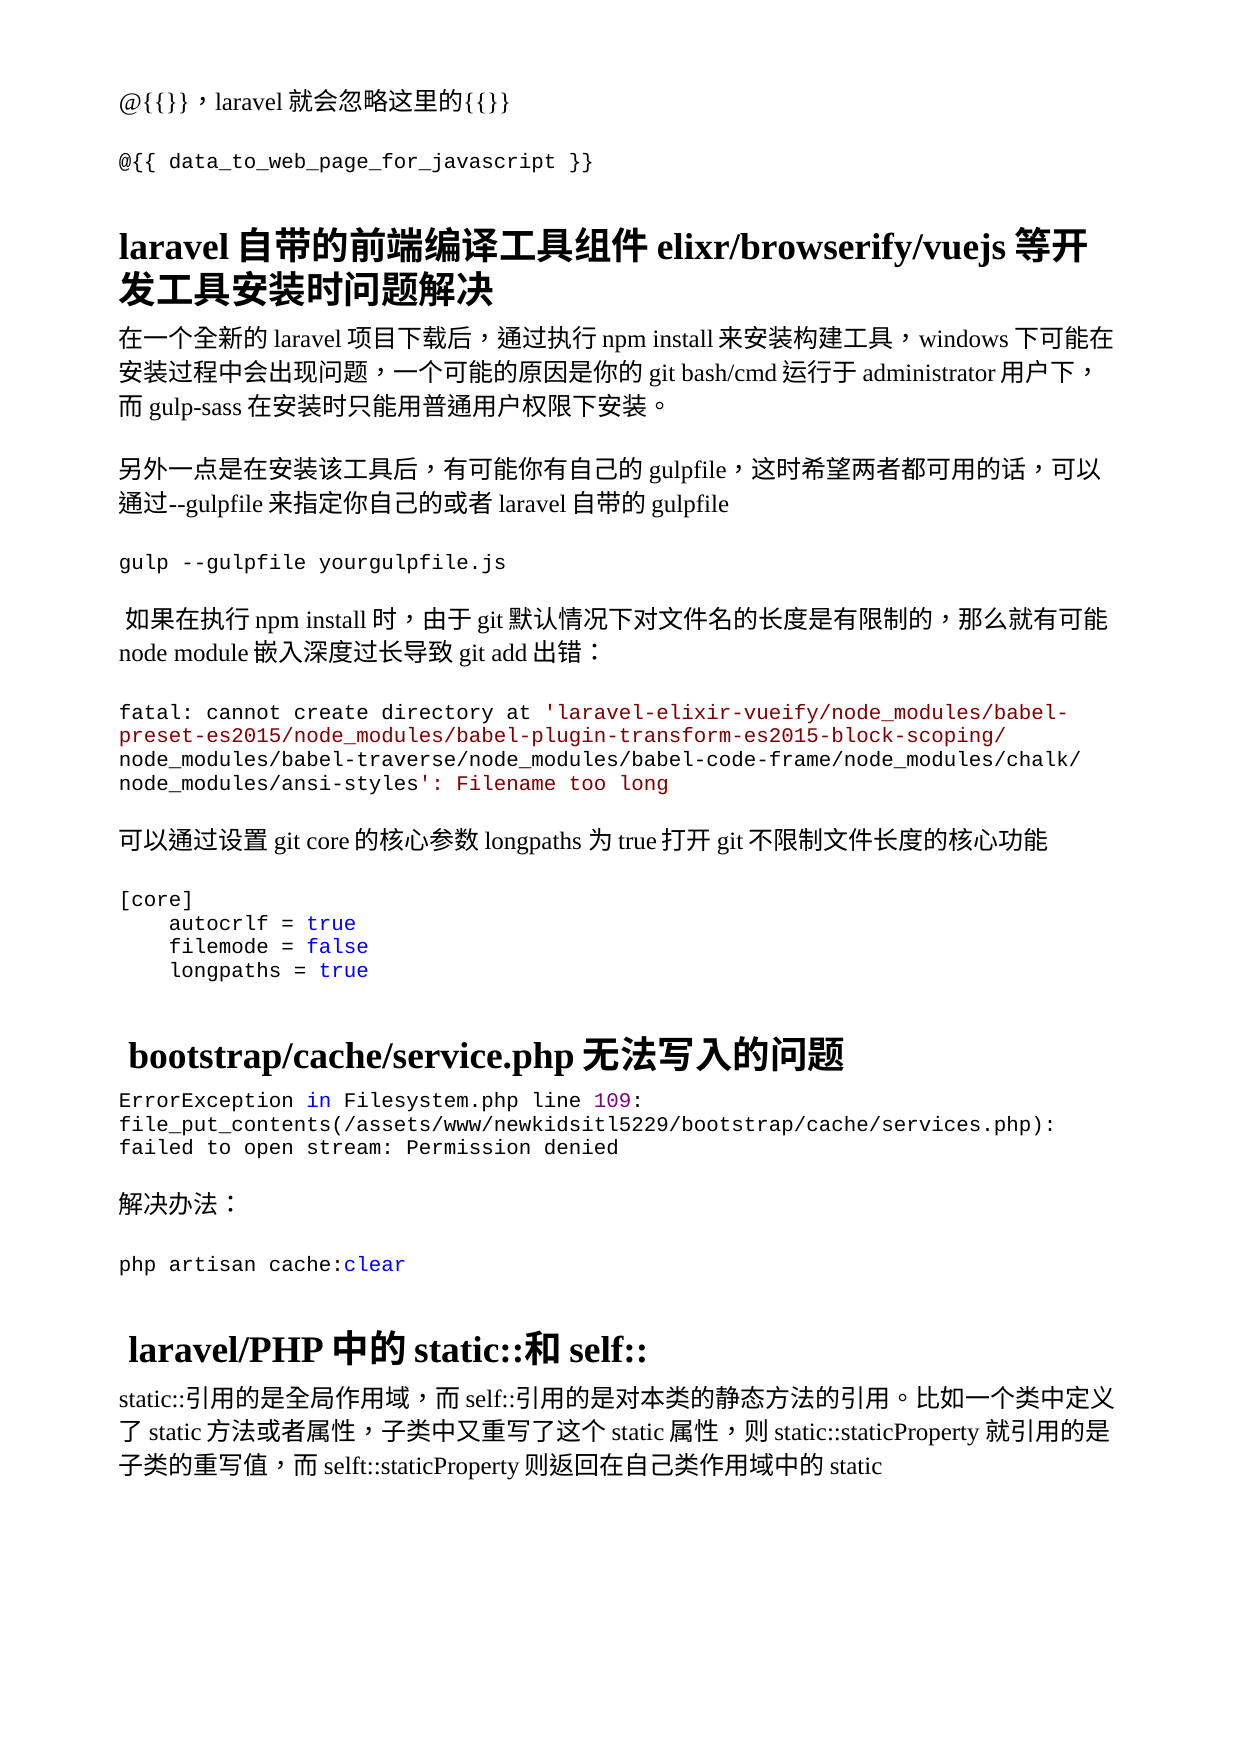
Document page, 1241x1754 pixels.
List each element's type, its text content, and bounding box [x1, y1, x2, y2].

text @{{}}，laravel就会忽略这里的{{}} [119, 87, 1121, 117]
text @{{ data_to_web_page_for_javascript }} [119, 151, 1121, 174]
text node_modules/babel-traverse/node_modules/babel-code-frame/node_modules/chalk/node_modules/ansi-styles': Filename too long [119, 749, 1121, 796]
text 另外一点是在安装该工具后，有可能你有自己的gulpfile，这时希望两者都可用的话，可以通过--gulpfile来指定你自己的或者laravel自带的gulpfile [119, 455, 1121, 518]
text php artisan cache:clear [119, 1253, 1121, 1277]
text [core] [119, 889, 1121, 912]
text 可以通过设置git core的核心参数longpaths 为true打开git不限制文件长度的核心功能 [119, 826, 1121, 855]
text static::引用的是全局作用域，而self::引用的是对本类的静态方法的引用。比如一个类中定义了static方法或者属性，子类中又重写了这个static属性，则static::staticProperty就引用的是子类的重写值，而selft::staticProperty则返回在自己类作用域中的static [119, 1384, 1121, 1480]
text autocrlf = true [119, 912, 1121, 936]
text 解决办法： [119, 1191, 1121, 1220]
text filemode = false [119, 936, 1121, 960]
text longpaths = true [119, 960, 1121, 983]
text fatal: cannot create directory at 'laravel-elixir-vueify/node_modules/babel-preset-es2015/node_modules/babel-plugin-transform-es2015-block-scoping/ [119, 702, 1121, 749]
text file_put_contents(/assets/www/newkidsitl5229/bootstrap/cache/services.php): failed to open stream: Permission denied [119, 1114, 1121, 1161]
text gulp --gulpfile yourgulpfile.js [119, 552, 1121, 575]
subtitle laravel自带的前端编译工具组件elixr/browserify/vuejs等开发工具安装时问题解决 [119, 224, 1121, 312]
text 如果在执行npm install时，由于git默认情况下对文件名的长度是有限制的，那么就有可能node module嵌入深度过长导致git add出错： [119, 605, 1121, 668]
text ErrorException in Filesystem.php line 109: [119, 1090, 1121, 1114]
subtitle bootstrap/cache/service.php无法写入的问题 [119, 1034, 1121, 1078]
text 在一个全新的laravel项目下载后，通过执行npm install来安装构建工具，windows下可能在安装过程中会出现问题，一个可能的原因是你的git bash/cmd运行于administrator用户下，而gulp-sass在安装时只能用普通用户权限下安装。 [119, 324, 1121, 421]
subtitle laravel/PHP中的static::和self:: [119, 1327, 1121, 1371]
